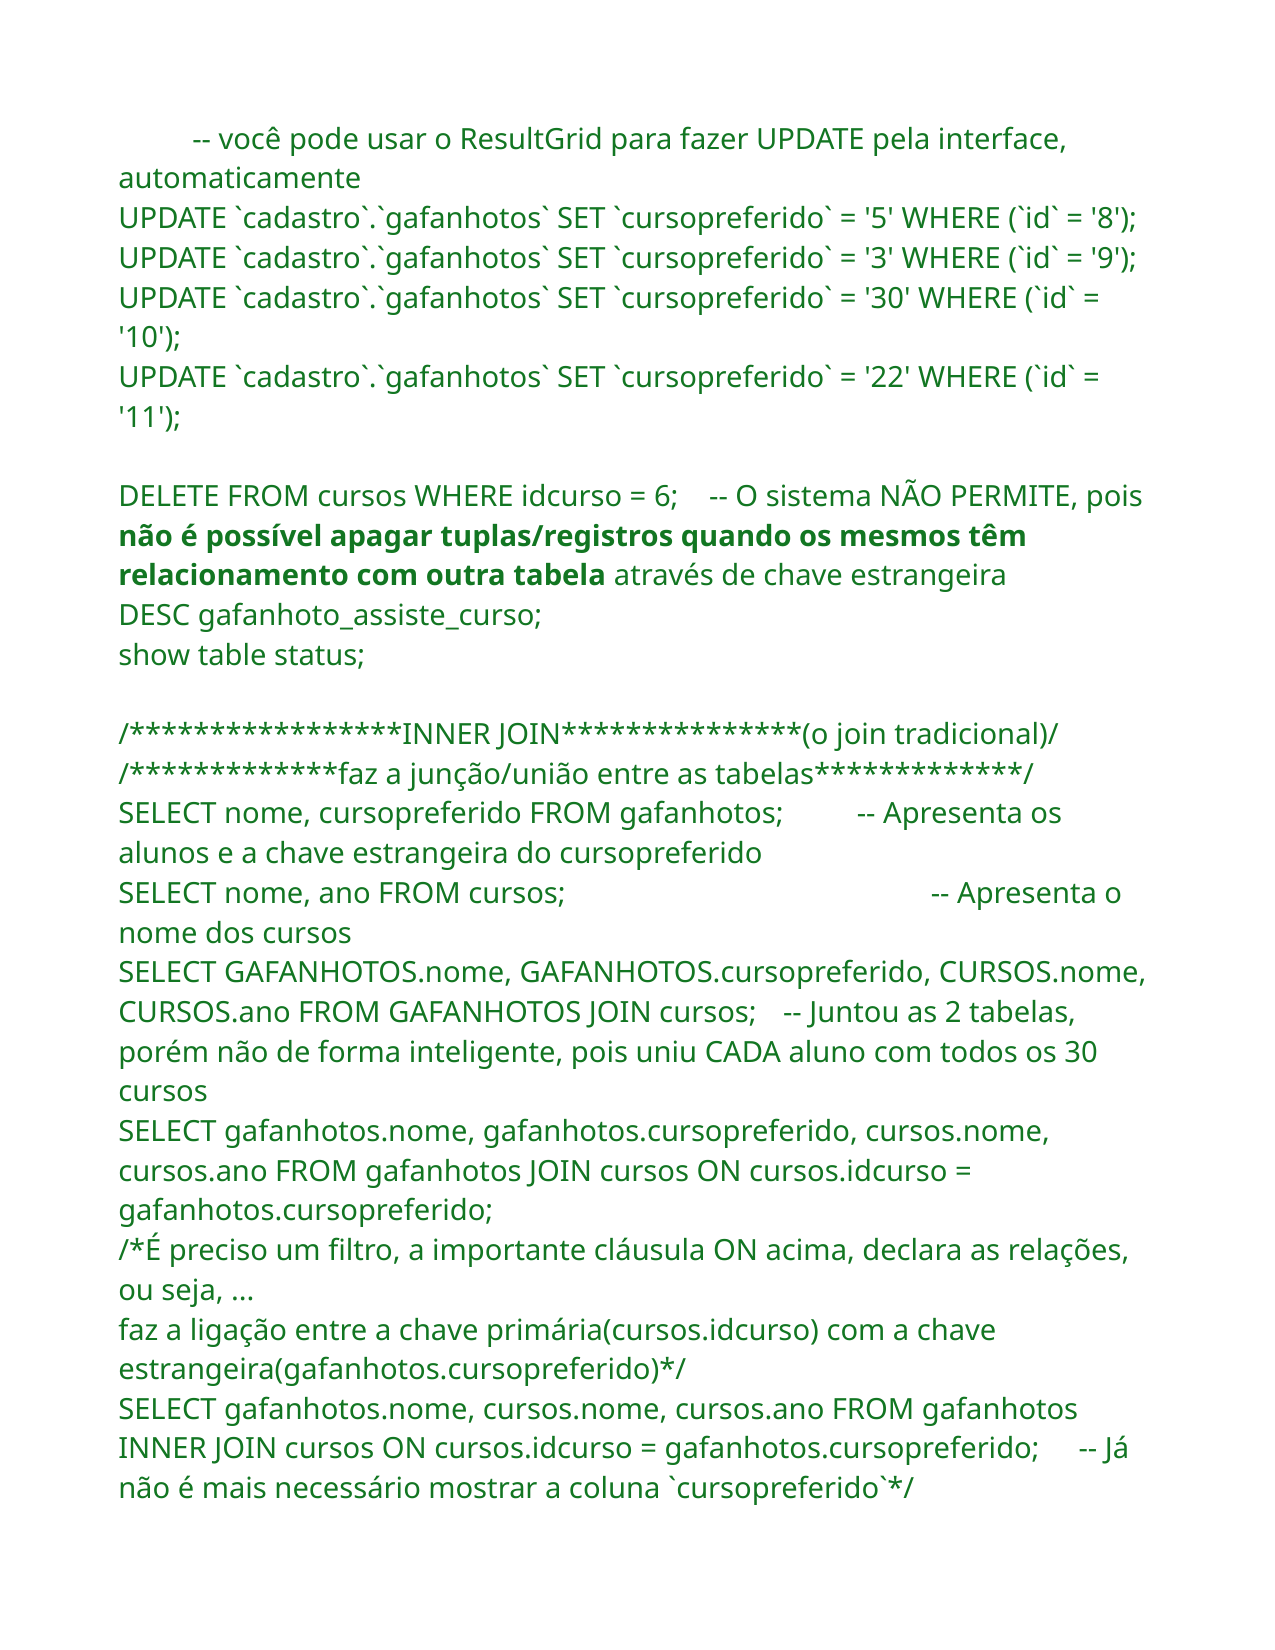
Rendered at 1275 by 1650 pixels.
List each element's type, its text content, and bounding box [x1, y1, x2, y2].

text -- você pode usar o ResultGrid para fazer UPDATE pela interface, automaticamente UPDATE `cadastro`.`gafanhotos` SET `cursopreferido` = '5' WHERE (`id` = '8'); UPDATE `cadastro`.`gafanhotos` SET `cursopreferido` = '3' WHERE (`id` = '9'); UPDATE `cadastro`.`gafanhotos` SET `cursopreferido` = '30' WHERE (`id` = '10'); UPDATE `cadastro`.`gafanhotos` SET `cursopreferido` = '22' WHERE (`id` = '11'); DELETE FROM cursos WHERE idcurso = 6; -- O sistema NÃO PERMITE, pois não é possível apagar tuplas/registros quando os mesmos têm relacionamento com outra tabela através de chave estrangeira DESC gafanhoto_assiste_curso; show table status; /*****************INNER JOIN***************(o join tradicional)/ /*************faz a junção/união entre as tabelas*************/ SELECT nome, cursopreferido FROM gafanhotos; -- Apresenta os alunos e a chave estrangeira do cursopreferido SELECT nome, ano FROM cursos; -- Apresenta o nome dos cursos SELECT GAFANHOTOS.nome, GAFANHOTOS.cursopreferido, CURSOS.nome, CURSOS.ano FROM GAFANHOTOS JOIN cursos; -- Juntou as 2 tabelas, porém não de forma inteligente, pois uniu CADA aluno com todos os 30 cursos SELECT gafanhotos.nome, gafanhotos.cursopreferido, cursos.nome, cursos.ano FROM gafanhotos JOIN cursos ON cursos.idcurso = gafanhotos.cursopreferido; /*É preciso um filtro, a importante cláusula ON acima, declara as relações, ou seja, ... faz a ligação entre a chave primária(cursos.idcurso) com a chave estrangeira(gafanhotos.cursopreferido)*/ SELECT gafanhotos.nome, cursos.nome, cursos.ano FROM gafanhotos INNER JOIN cursos ON cursos.idcurso = gafanhotos.cursopreferido; -- Já não é mais necessário mostrar a coluna `cursopreferido`*/ [118, 118, 1157, 1507]
